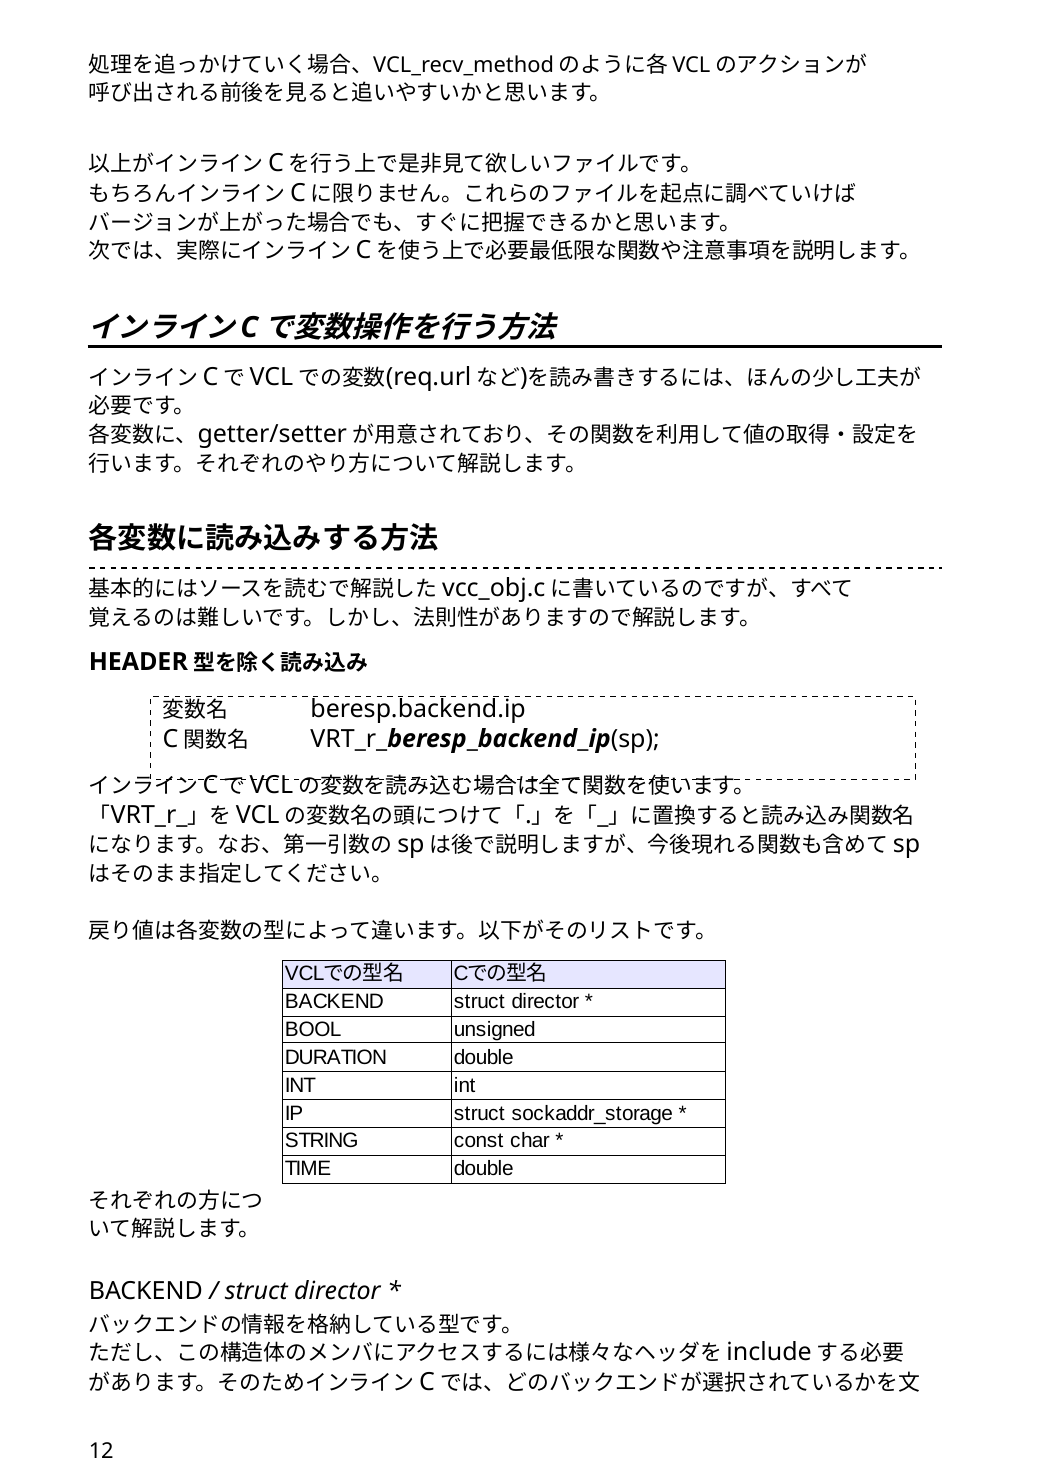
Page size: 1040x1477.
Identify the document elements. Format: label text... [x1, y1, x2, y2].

text 基本的にはソースを読むで解説したvcc_obj.cに書いているのですが、すべて 覚えるのは難しいです。しかし、法則性がありますので解説します。 [88, 570, 921, 631]
text インラインCでVCLの変数を読み込む場合は全て関数を使います。 「VRT_r_」をVCLの変数名の頭につけて「.」を「_」に置換すると読み込み関数名になります。なお、第一引数のspは後で説明しますが、今後現れる関数も含めてspはそのまま指定してください。 戻り値は各変数の型によって違います。以下がそのリストです。 [88, 767, 921, 945]
subtitle インラインCで変数操作を行う方法 [88, 304, 921, 345]
subtitle 各変数に読み込みする方法 [88, 515, 921, 557]
text それぞれの方について解説します。 [88, 1183, 921, 1243]
text インラインCでVCLでの変数(req.urlなど)を読み書きするには、ほんの少し工夫が必要です。 各変数に、getter/setterが用意されており、その関数を利用して値の取得・設定を行います。それぞれのやり方について解説します。 [88, 358, 921, 477]
text 以上がインラインCを行う上で是非見て欲しいファイルです。 もちろんインラインCに限りません。これらのファイルを起点に調べていけば バージョンが上がった場合でも、すぐに把握できるかと思います。 次では、実際にインラインCを使う上で必要最低限な関数や注意事項を説明します。 [88, 145, 921, 266]
text 変数名 beresp.backend.ip C関数名 VRT_r_beresp_backend_ip(sp); [162, 691, 921, 754]
text バックエンドの情報を格納している型です。 ただし、この構造体のメンバにアクセスするには様々なヘッダをincludeする必要があります。そのためインラインCでは、どのバックエンドが選択されているかを文 [88, 1307, 921, 1398]
text BACKEND / struct director * [88, 1243, 921, 1307]
text 処理を追っかけていく場合、VCL_recv_methodのように各VCLのアクションが 呼び出される前後を見ると追いやすいかと思います。 [88, 47, 921, 133]
text HEADER型を除く読み込み [88, 644, 921, 678]
